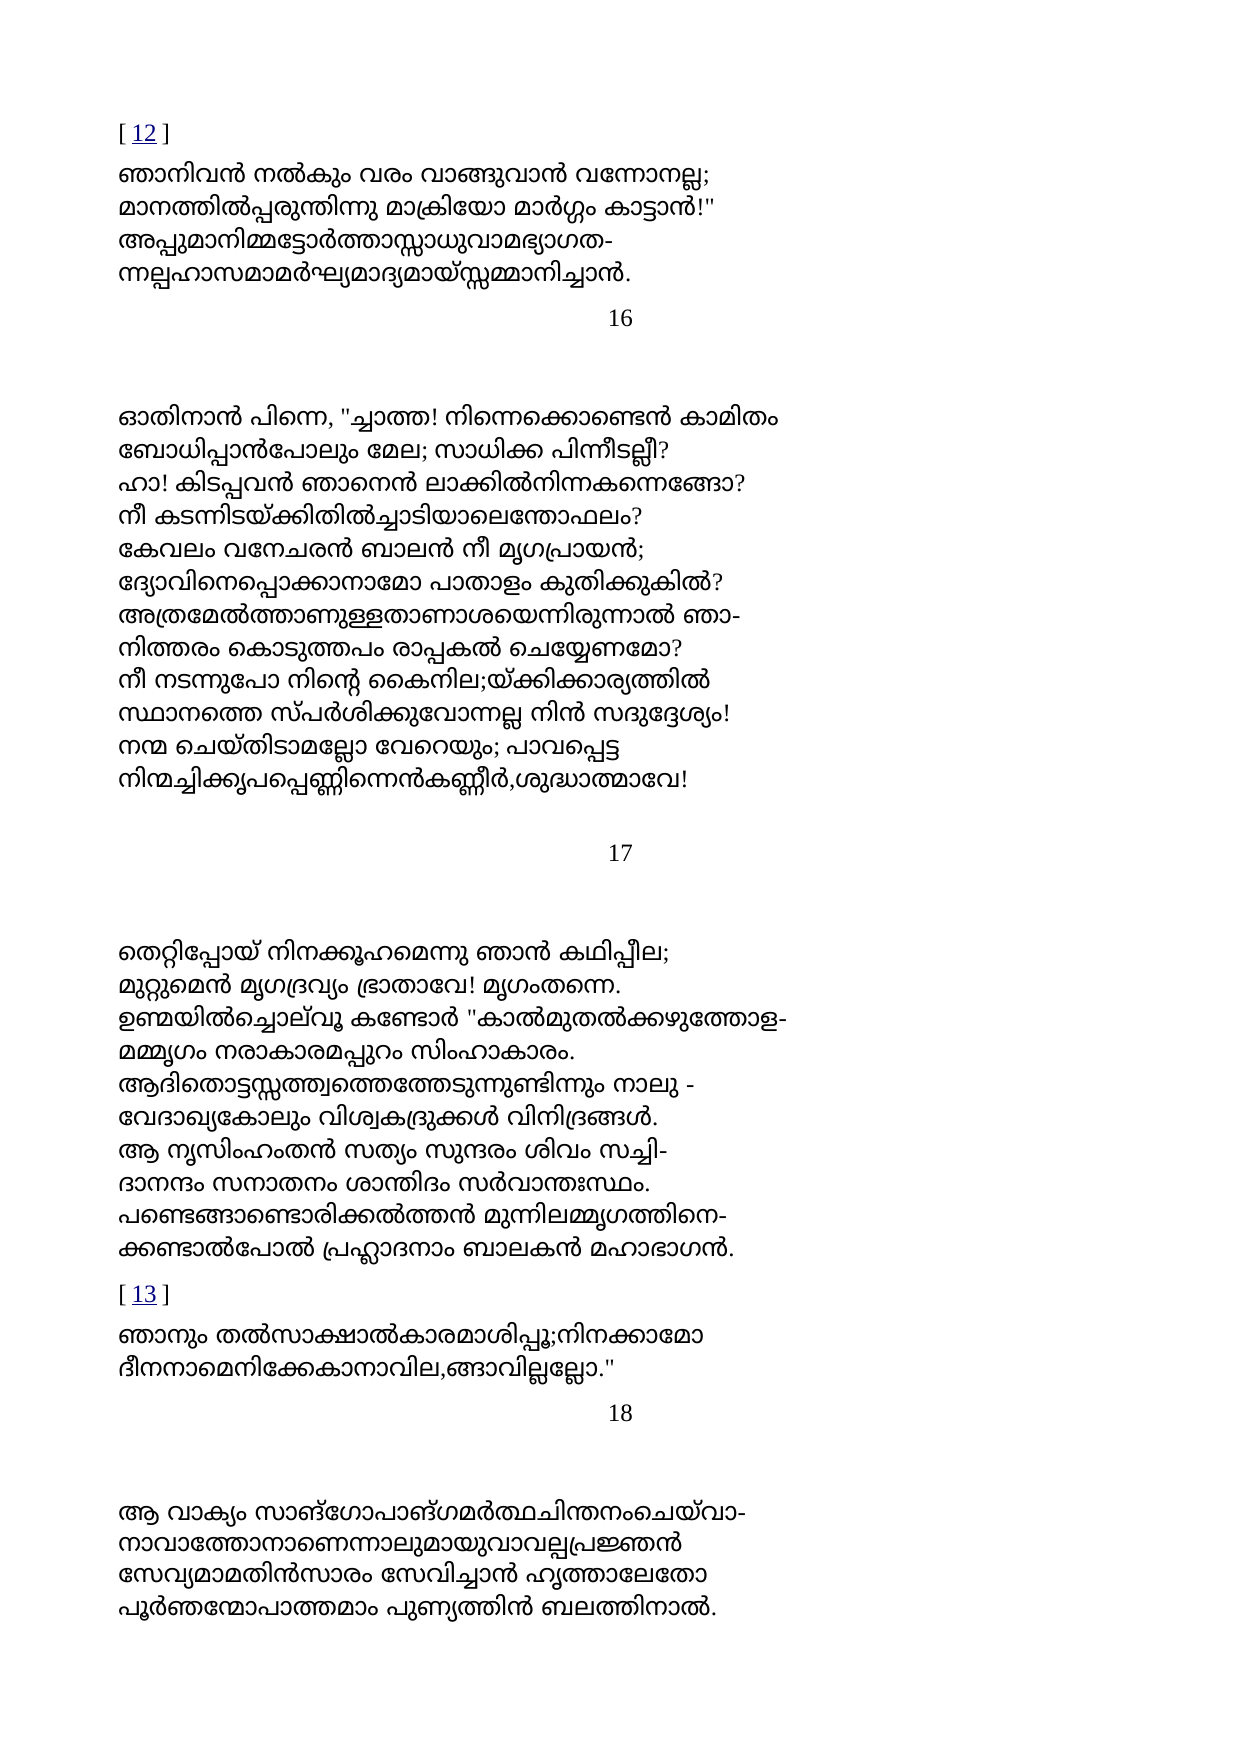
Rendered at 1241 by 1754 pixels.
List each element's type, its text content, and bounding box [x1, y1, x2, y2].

text ആ വാക്യം സാങ്ഗോപാങ്ഗമർത്ഥചിന്തനംചെയ്‌വാ- നാവാത്തോനാണെന്നാലുമായുവാവല്പപ്രജ്ഞൻ സേവ്യമാമതിൻസാരം സേവിച്ചാൻ ഹൃത്താലേതോ പൂർഞന്മോപാത്തമാം പുണ്യത്തിൻ ബലത്തിനാൽ. [118, 1440, 1122, 1625]
text [ 13 ] [118, 1279, 1122, 1308]
text 17 [118, 838, 1122, 867]
text ഞാനിവൻ നൽകും വരം വാങ്ങുവാൻ വന്നോനല്ല; മാനത്തിൽപ്പരുന്തിന്നു മാക്രിയോ മാർഗ്ഗം കാട്ടാൻ!" അപ്പുമാനിമ്മട്ടോർത്താസ്സാധുവാമഭ്യാഗത- ന്നല്പഹാസമാമർഘ്യമാദ്യമായ്സ്സമ്മാനിച്ചാൻ. [118, 159, 1122, 291]
text തെറ്റിപ്പോയ് നിനക്കൂഹമെന്നു ഞാൻ കഥിപ്പീല; മുറ്റുമെൻ മൃഗദ്രവ്യം ഭ്രാതാവേ! മൃഗംതന്നെ. ഉണ്മയിൽച്ചൊല്‌വൂ കണ്ടോർ "കാൽമുതൽക്കഴുത്തോള- മമ്മൃഗം നരാകാരമപ്പുറം സിംഹാകാരം. ആദിതൊട്ടസ്സത്ത്വത്തെത്തേടുന്നുണ്ടിന്നും നാലു - വേദാഖ്യകോലും വിശ്വകദ്രുക്കൾ വിനിദ്രങ്ങൾ. ആ നൃസിംഹംതൻ സത്യം സുന്ദരം ശിവം സച്ചി- ദാനന്ദം സനാതനം ശാന്തിദം സർവാന്തഃസ്ഥം. പണ്ടെങ്ങാണ്ടൊരിക്കൽത്തൻ മുന്നിലമ്മൃഗത്തിനെ- ക്കണ്ടാൽപോൽ പ്രഹ്ലാദനാം ബാലകൻ മഹാഭാഗൻ. [118, 880, 1122, 1266]
text 18 [118, 1398, 1122, 1427]
text ഞാനും തൽസാക്ഷാൽകാരമാശിപ്പൂ;നിനക്കാമോ ദീനനാമെനിക്കേകാനാവില,ങ്ങാവില്ലല്ലോ." [118, 1320, 1122, 1386]
text ഓതിനാൻ പിന്നെ, "ച്ചാത്ത! നിന്നെക്കൊണ്ടെൻ കാമിതം ബോധിപ്പാൻപോലും മേല; സാധിക്ക പിന്നീടല്ലീ? ഹാ! കിടപ്പവൻ ഞാനെൻ ലാക്കിൽനിന്നകന്നെങ്ങോ? നീ കടന്നിടയ്ക്കിതിൽച്ചാടിയാലെന്തോഫലം? കേവലം വനേചരൻ ബാലൻ നീ മൃഗപ്രായൻ; ദ്യോവിനെപ്പൊക്കാനാമോ പാതാളം കുതിക്കുകിൽ? അത്രമേൽത്താണുള്ളതാണാശയെന്നിരുന്നാൽ ഞാ- നിത്തരം കൊടുത്തപം രാപ്പകൽ ചെയ്യേണമോ? നീ നടന്നുപോ നിന്റെ കൈനില;യ്ക്കിക്കാര്യത്തിൽ സ്ഥാനത്തെ സ്പർശിക്കുവോന്നല്ല നിൻ സദുദ്ദേശ്യം! നന്മ ചെയ്തിടാമല്ലോ വേറെയും; പാവപ്പെട്ട നിന്മച്ചിക്കൃപപ്പെണ്ണിന്നെൻകണ്ണീർ,ശുദ്ധാത്മാവേ! [118, 345, 1122, 826]
text [ 12 ] [118, 118, 1122, 147]
text 16 [118, 303, 1122, 332]
